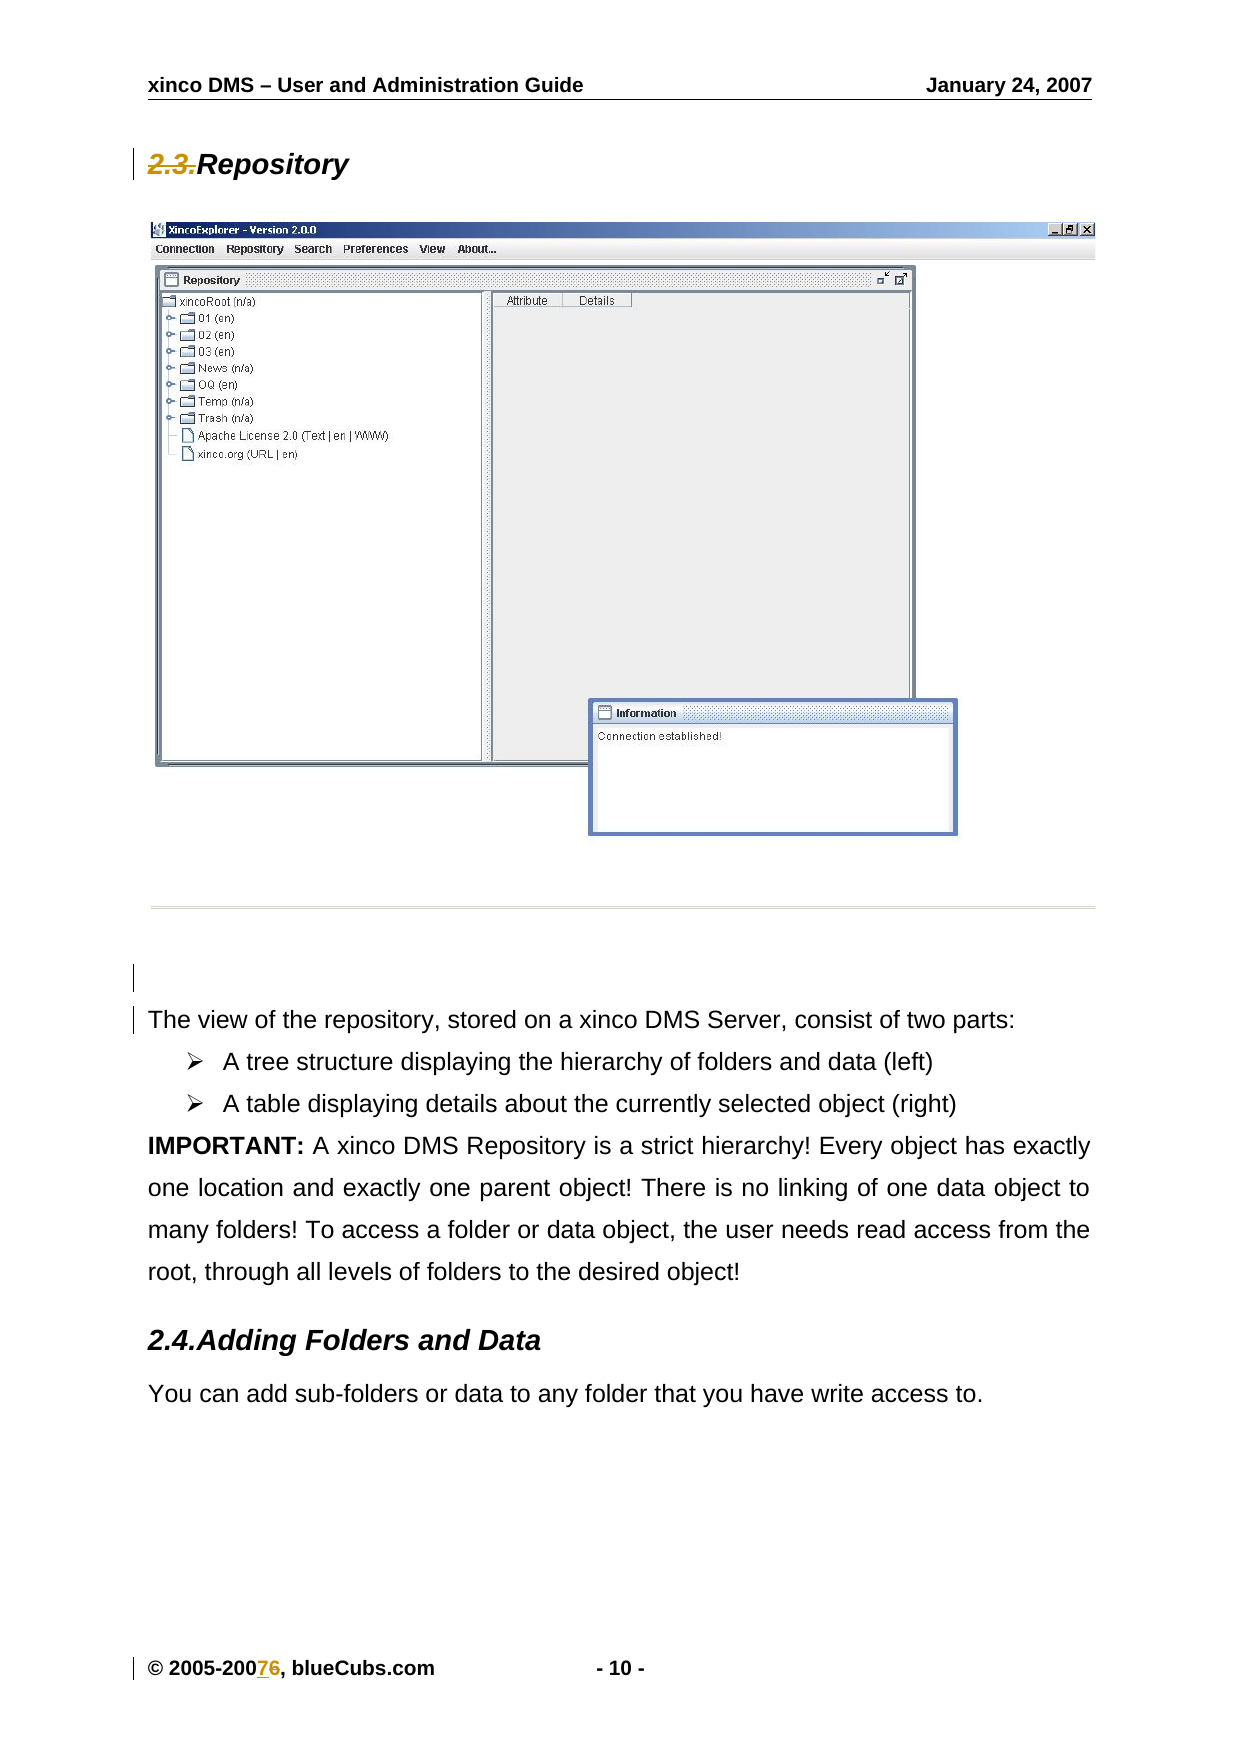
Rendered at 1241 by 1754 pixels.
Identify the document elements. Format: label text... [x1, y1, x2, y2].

text The view of the repository, stored on a xinco DMS Server, consist of two parts: [148, 1006, 1092, 1034]
text You can add sub-folders or data to any folder that you have write access to. [148, 1379, 1092, 1407]
text IMPORTANT: A xinco DMS Repository is a strict hierarchy! Every object has exactly one location and exactly one parent object! There is no linking of one data object to many folders! To access a folder or data object, the user needs read access from the root, through all levels of folders to the desired object! [148, 1132, 1092, 1285]
subtitle Repository [148, 148, 1092, 180]
subtitle Adding Folders and Data [148, 1324, 1092, 1357]
list A table displaying details about the currently selected object (right) [185, 1090, 1092, 1118]
picture [150, 222, 1096, 909]
list A tree structure displaying the hierarchy of folders and data (left) [185, 1048, 1092, 1076]
